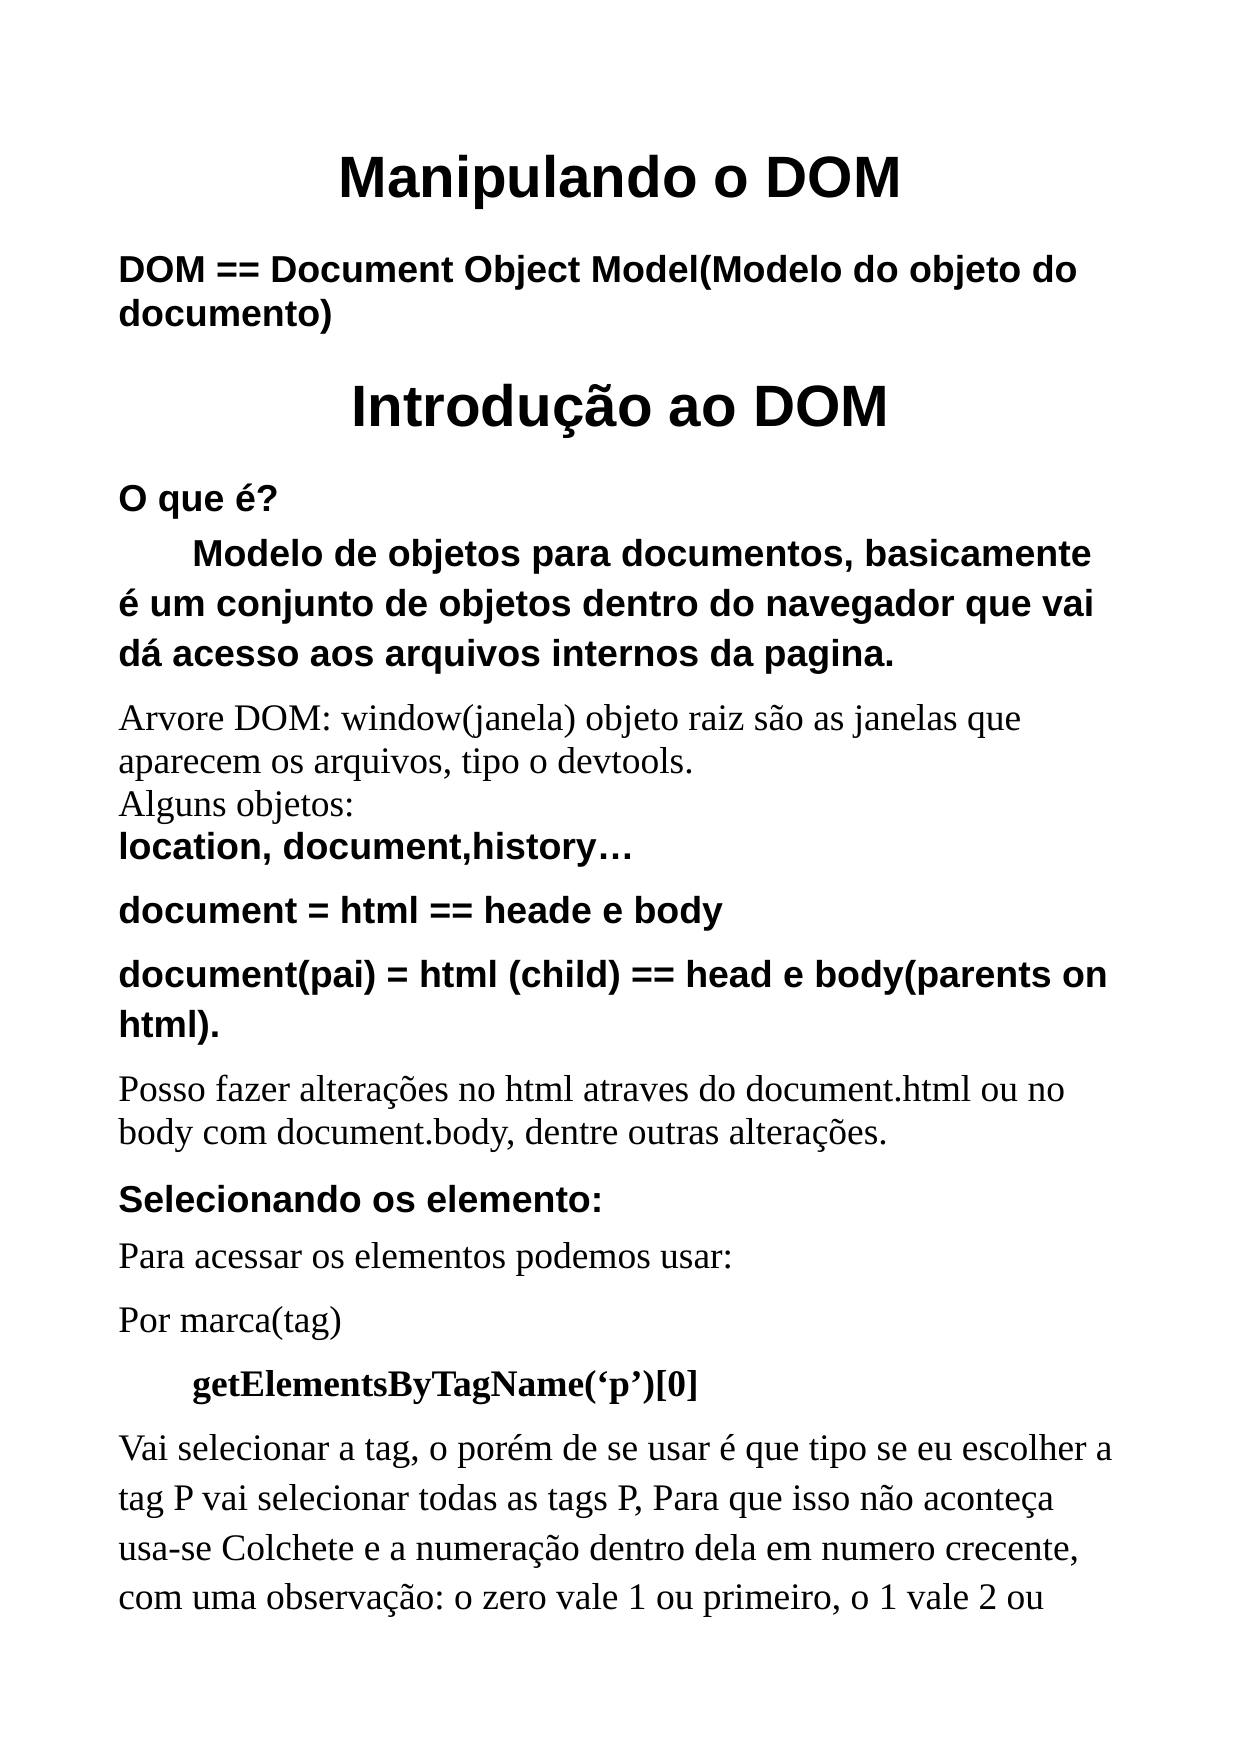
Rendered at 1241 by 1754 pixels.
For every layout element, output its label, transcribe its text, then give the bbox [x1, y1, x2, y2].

text Por marca(tag) [118, 1297, 1122, 1341]
text location, document,history… [118, 824, 1122, 867]
text document(pai) = html (child) == head e body(parents on html). [118, 953, 1122, 1045]
title Manipulando o DOM [118, 143, 1122, 210]
text document = html == heade e body [118, 888, 1122, 932]
text Alguns objetos: [118, 781, 1122, 824]
text Posso fazer alterações no html atraves do document.html ou no body com document.body, dentre outras alterações. [118, 1066, 1122, 1153]
text Arvore DOM: window(janela) objeto raiz são as janelas que aparecem os arquivos, tipo o devtools. [118, 695, 1122, 781]
subtitle DOM == Document Object Model(Modelo do objeto do documento) [118, 248, 1122, 334]
text Vai selecionar a tag, o porém de se usar é que tipo se eu escolher a tag P vai selecionar todas as tags P, Para que isso não aconteça usa-se Colchete e a numeração dentro dela em numero crecente, com uma observação: o zero vale 1 ou primeiro, o 1 vale 2 ou [118, 1426, 1122, 1618]
subtitle O que é? [118, 476, 1122, 519]
text getElementsByTagName(‘p’)[0] [118, 1362, 1122, 1405]
text Modelo de objetos para documentos, basicamente é um conjunto de objetos dentro do navegador que vai dá acesso aos arquivos internos da pagina. [118, 532, 1122, 674]
text Para acessar os elementos podemos usar: [118, 1233, 1122, 1276]
subtitle Selecionando os elemento: [118, 1178, 1122, 1221]
title Introdução ao DOM [118, 371, 1122, 438]
